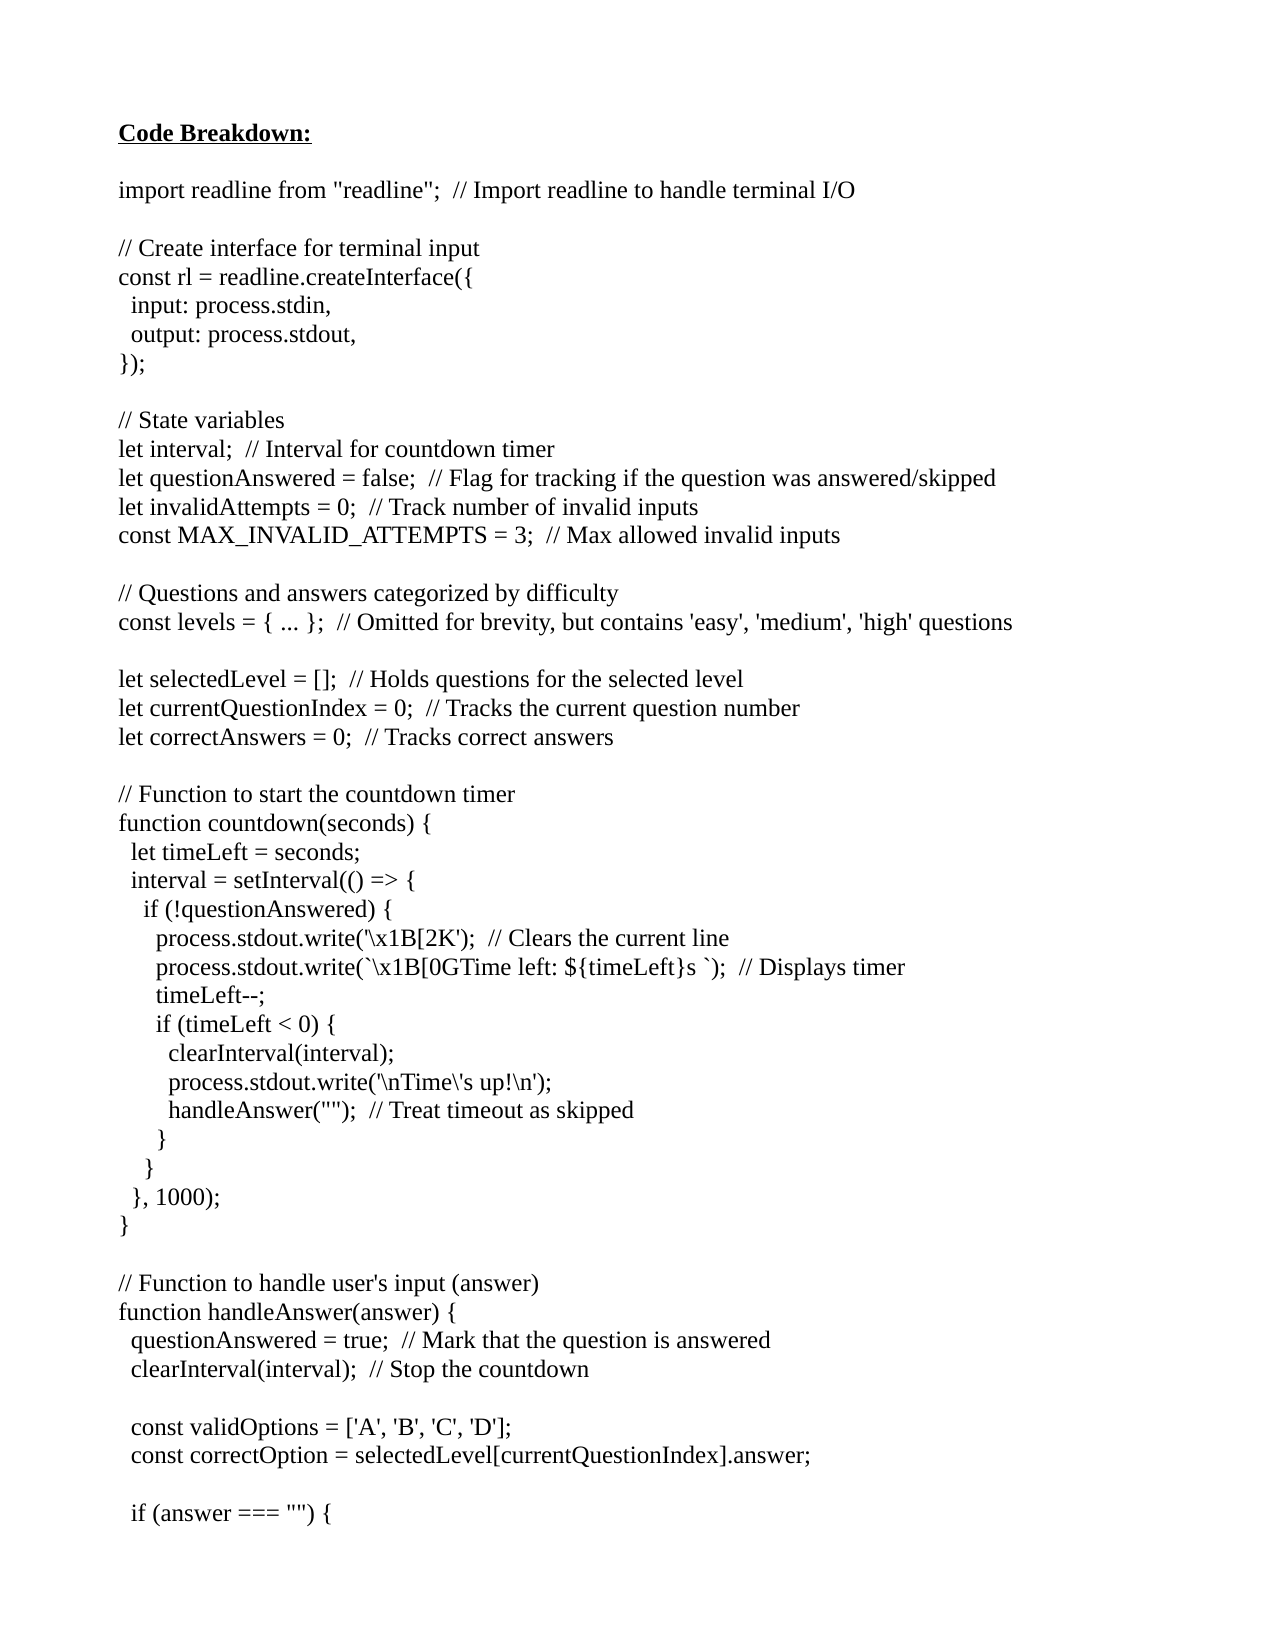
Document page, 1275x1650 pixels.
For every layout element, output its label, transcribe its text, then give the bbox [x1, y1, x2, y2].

text } [118, 1124, 1157, 1153]
text process.stdout.write(`\x1B[0GTime left: ${timeLeft}s `); // Displays timer [118, 952, 1157, 981]
text let questionAnswered = false; // Flag for tracking if the question was answered/skipped [118, 463, 1157, 492]
text if (answer === "") { [118, 1498, 1157, 1527]
text let correctAnswers = 0; // Tracks correct answers [118, 722, 1157, 751]
text timeLeft--; [118, 981, 1157, 1009]
text interval = setInterval(() => { [118, 866, 1157, 894]
text process.stdout.write('\nTime\'s up!\n'); [118, 1067, 1157, 1096]
text clearInterval(interval); // Stop the countdown [118, 1354, 1157, 1383]
text } [118, 1153, 1157, 1182]
text function handleAnswer(answer) { [118, 1297, 1157, 1326]
text // Function to handle user's input (answer) [118, 1268, 1157, 1297]
text questionAnswered = true; // Mark that the question is answered [118, 1326, 1157, 1354]
text } [118, 1211, 1157, 1239]
text let currentQuestionIndex = 0; // Tracks the current question number [118, 693, 1157, 722]
text let invalidAttempts = 0; // Track number of invalid inputs [118, 492, 1157, 521]
text process.stdout.write('\x1B[2K'); // Clears the current line [118, 923, 1157, 952]
text const correctOption = selectedLevel[currentQuestionIndex].answer; [118, 1441, 1157, 1469]
text let selectedLevel = []; // Holds questions for the selected level [118, 664, 1157, 693]
text import readline from "readline"; // Import readline to handle terminal I/O [118, 176, 1157, 204]
text Code Breakdown: [118, 118, 1157, 147]
text let interval; // Interval for countdown timer [118, 434, 1157, 463]
text const validOptions = ['A', 'B', 'C', 'D']; [118, 1412, 1157, 1441]
text function countdown(seconds) { [118, 808, 1157, 837]
text // Create interface for terminal input [118, 233, 1157, 262]
text // Function to start the countdown timer [118, 779, 1157, 808]
text clearInterval(interval); [118, 1038, 1157, 1067]
text }, 1000); [118, 1182, 1157, 1211]
text }); [118, 348, 1157, 377]
text // Questions and answers categorized by difficulty [118, 578, 1157, 607]
text input: process.stdin, [118, 291, 1157, 319]
text let timeLeft = seconds; [118, 837, 1157, 866]
text const levels = { ... }; // Omitted for brevity, but contains 'easy', 'medium', 'high' questions [118, 607, 1157, 636]
text if (!questionAnswered) { [118, 894, 1157, 923]
text output: process.stdout, [118, 319, 1157, 348]
text const MAX_INVALID_ATTEMPTS = 3; // Max allowed invalid inputs [118, 521, 1157, 549]
text // State variables [118, 406, 1157, 434]
text handleAnswer(""); // Treat timeout as skipped [118, 1096, 1157, 1124]
text if (timeLeft < 0) { [118, 1009, 1157, 1038]
text const rl = readline.createInterface({ [118, 262, 1157, 291]
